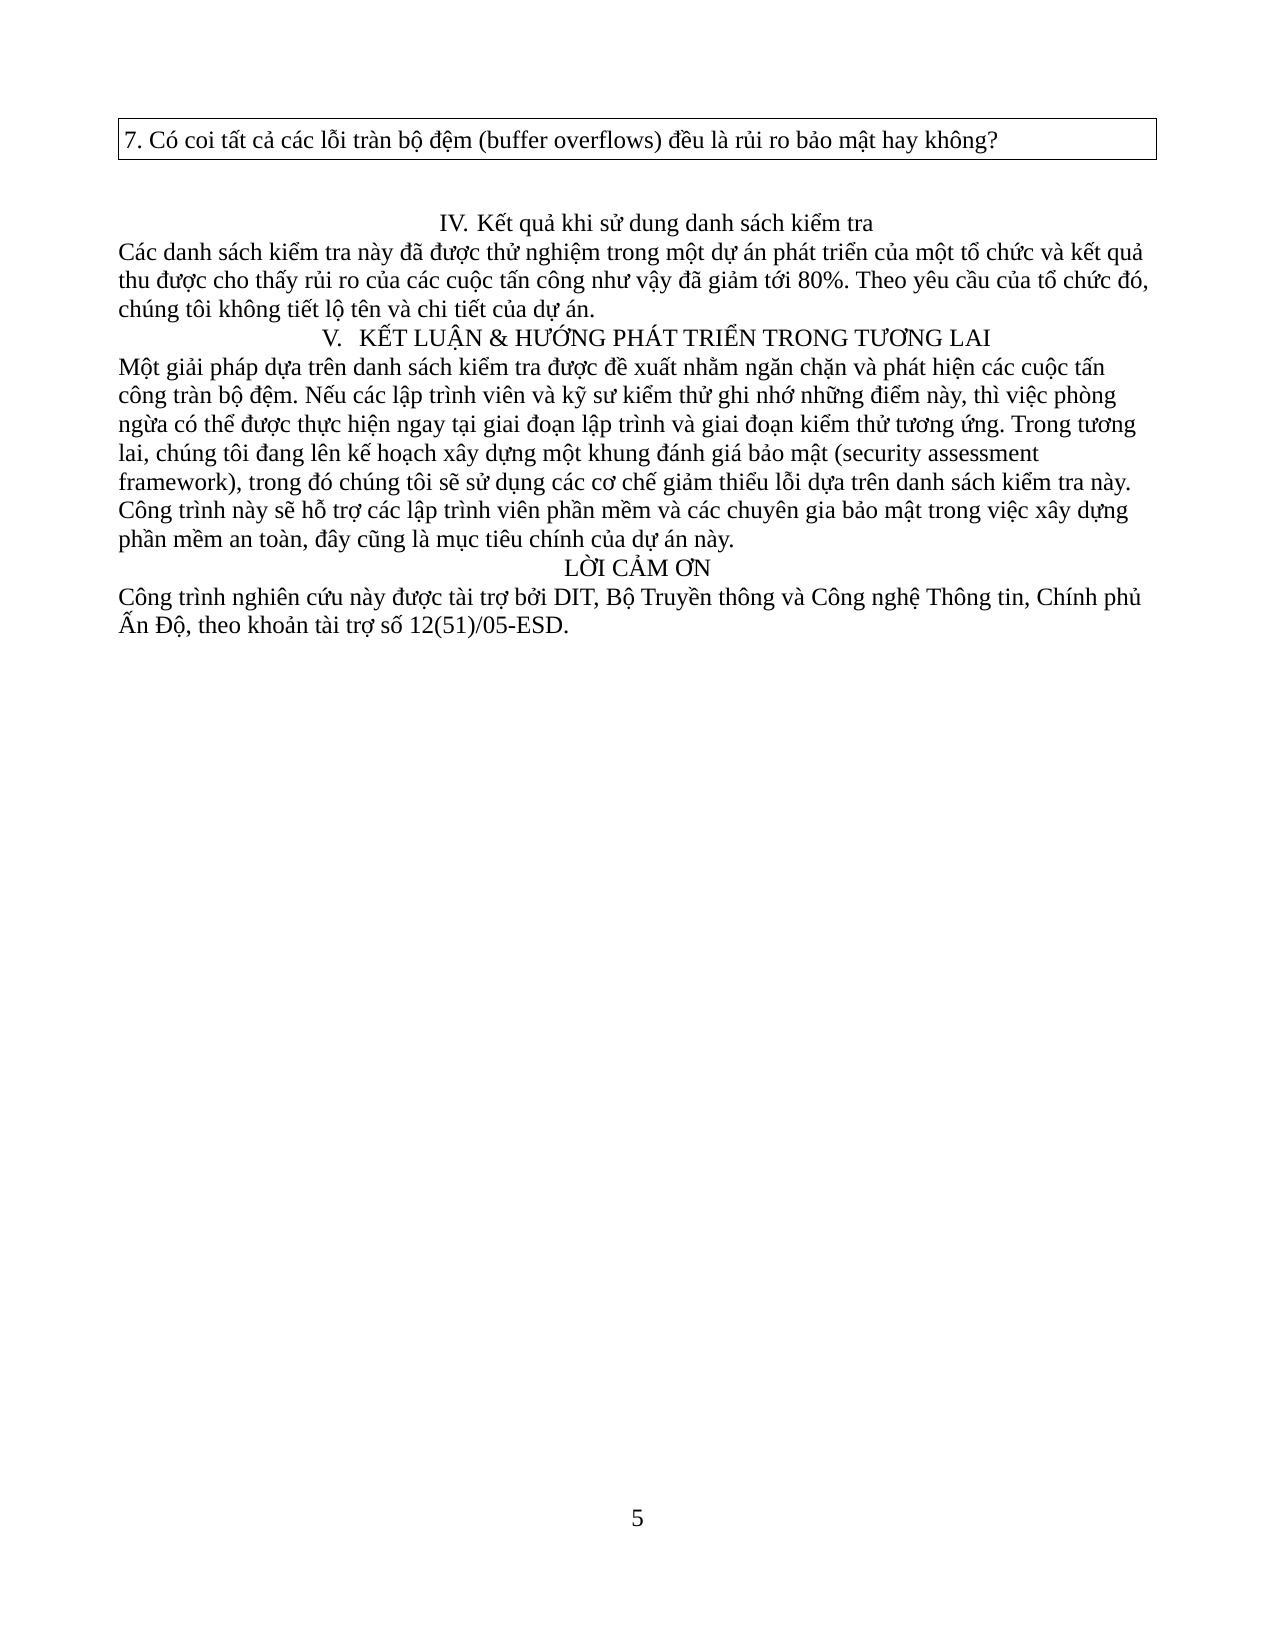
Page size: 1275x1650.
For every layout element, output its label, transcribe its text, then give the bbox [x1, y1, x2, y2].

text Một giải pháp dựa trên danh sách kiểm tra được đề xuất nhằm ngăn chặn và phát hiện các cuộc tấn công tràn bộ đệm. Nếu các lập trình viên và kỹ sư kiểm thử ghi nhớ những điểm này, thì việc phòng ngừa có thể được thực hiện ngay tại giai đoạn lập trình và giai đoạn kiểm thử tương ứng. Trong tương lai, chúng tôi đang lên kế hoạch xây dựng một khung đánh giá bảo mật (security assessment framework), trong đó chúng tôi sẽ sử dụng các cơ chế giảm thiểu lỗi dựa trên danh sách kiểm tra này. Công trình này sẽ hỗ trợ các lập trình viên phần mềm và các chuyên gia bảo mật trong việc xây dựng phần mềm an toàn, đây cũng là mục tiêu chính của dự án này. [118, 352, 1157, 553]
text Các danh sách kiểm tra này đã được thử nghiệm trong một dự án phát triển của một tổ chức và kết quả thu được cho thấy rủi ro của các cuộc tấn công như vậy đã giảm tới 80%. Theo yêu cầu của tổ chức đó, chúng tôi không tiết lộ tên và chi tiết của dự án. [118, 237, 1157, 323]
list Kết quả khi sử dung danh sách kiểm tra [156, 208, 1157, 237]
text LỜI CẢM ƠN [118, 553, 1157, 582]
table_cell 7. Có coi tất cả các lỗi tràn bộ đệm (buffer overflows) đều là rủi ro bảo mật hay không? [119, 119, 1156, 159]
text Công trình nghiên cứu này được tài trợ bởi DIT, Bộ Truyền thông và Công nghệ Thông tin, Chính phủ Ấn Độ, theo khoản tài trợ số 12(51)/05-ESD. [118, 582, 1157, 639]
list KẾT LUẬN & HƯỚNG PHÁT TRIỂN TRONG TƯƠNG LAI [156, 323, 1157, 352]
